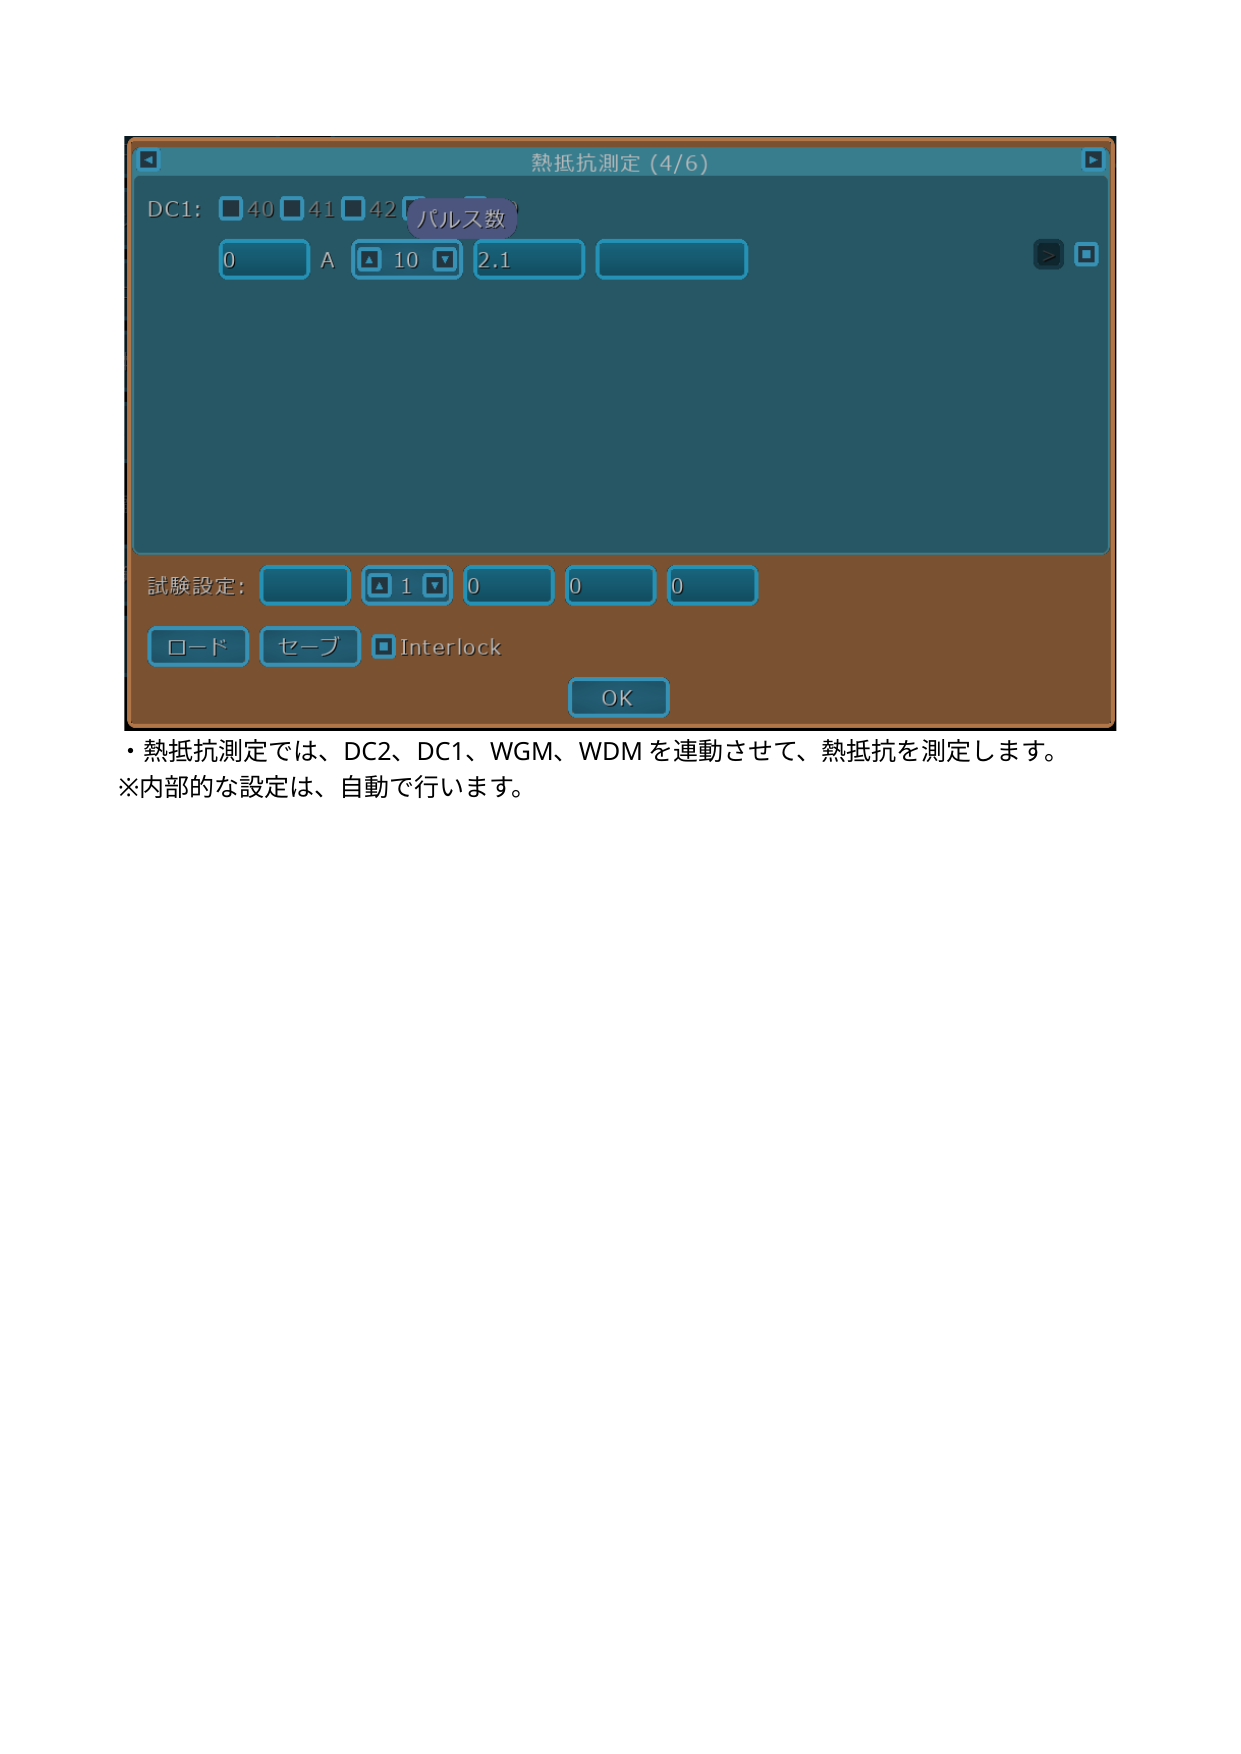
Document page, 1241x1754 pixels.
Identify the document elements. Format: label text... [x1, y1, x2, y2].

picture [124, 136, 1117, 731]
text ・熱抵抗測定では、DC2、DC1、WGM、WDMを連動させて、熱抵抗を測定します。 [118, 118, 1122, 767]
text ※内部的な設定は、自動で行います。 [118, 767, 1122, 803]
